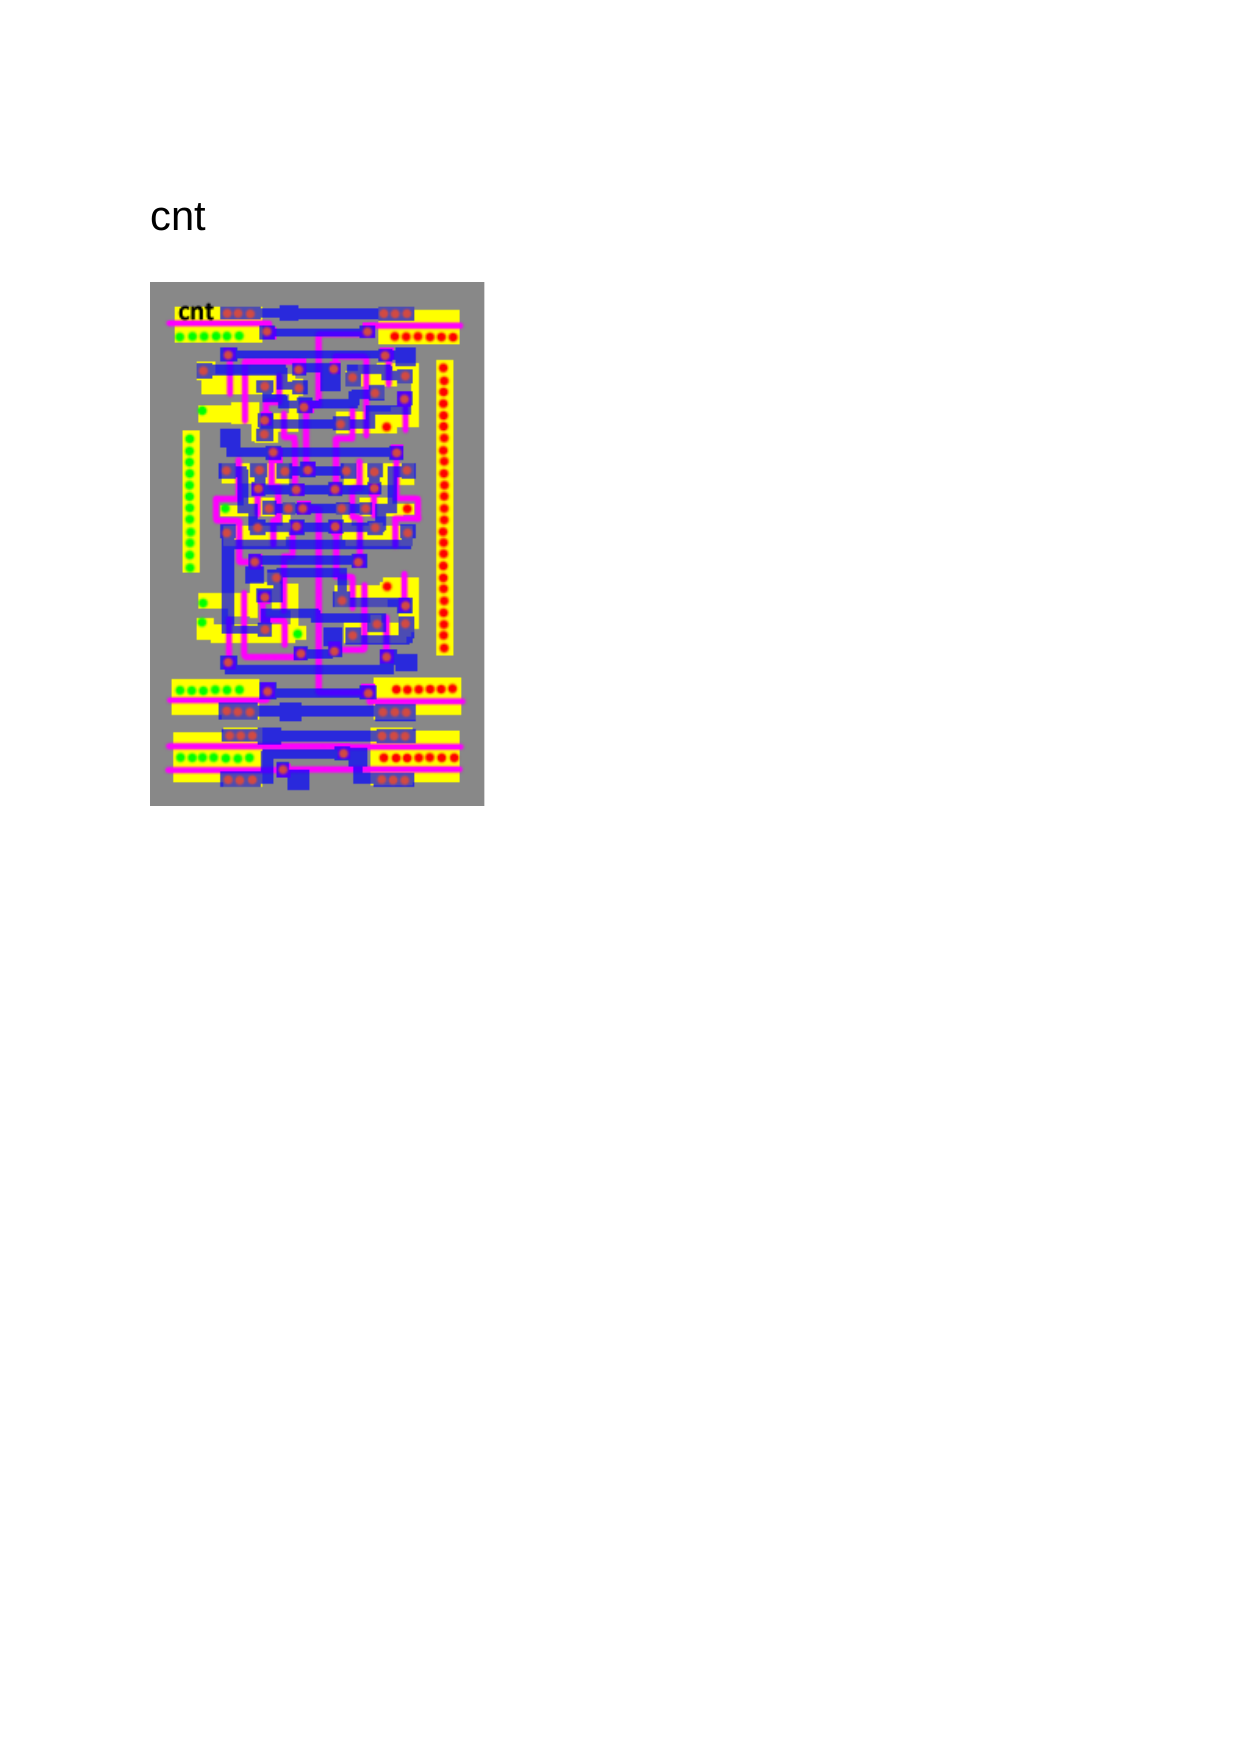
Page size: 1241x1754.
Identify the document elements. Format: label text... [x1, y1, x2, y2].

picture [150, 282, 485, 806]
subtitle cnt [150, 192, 1090, 239]
